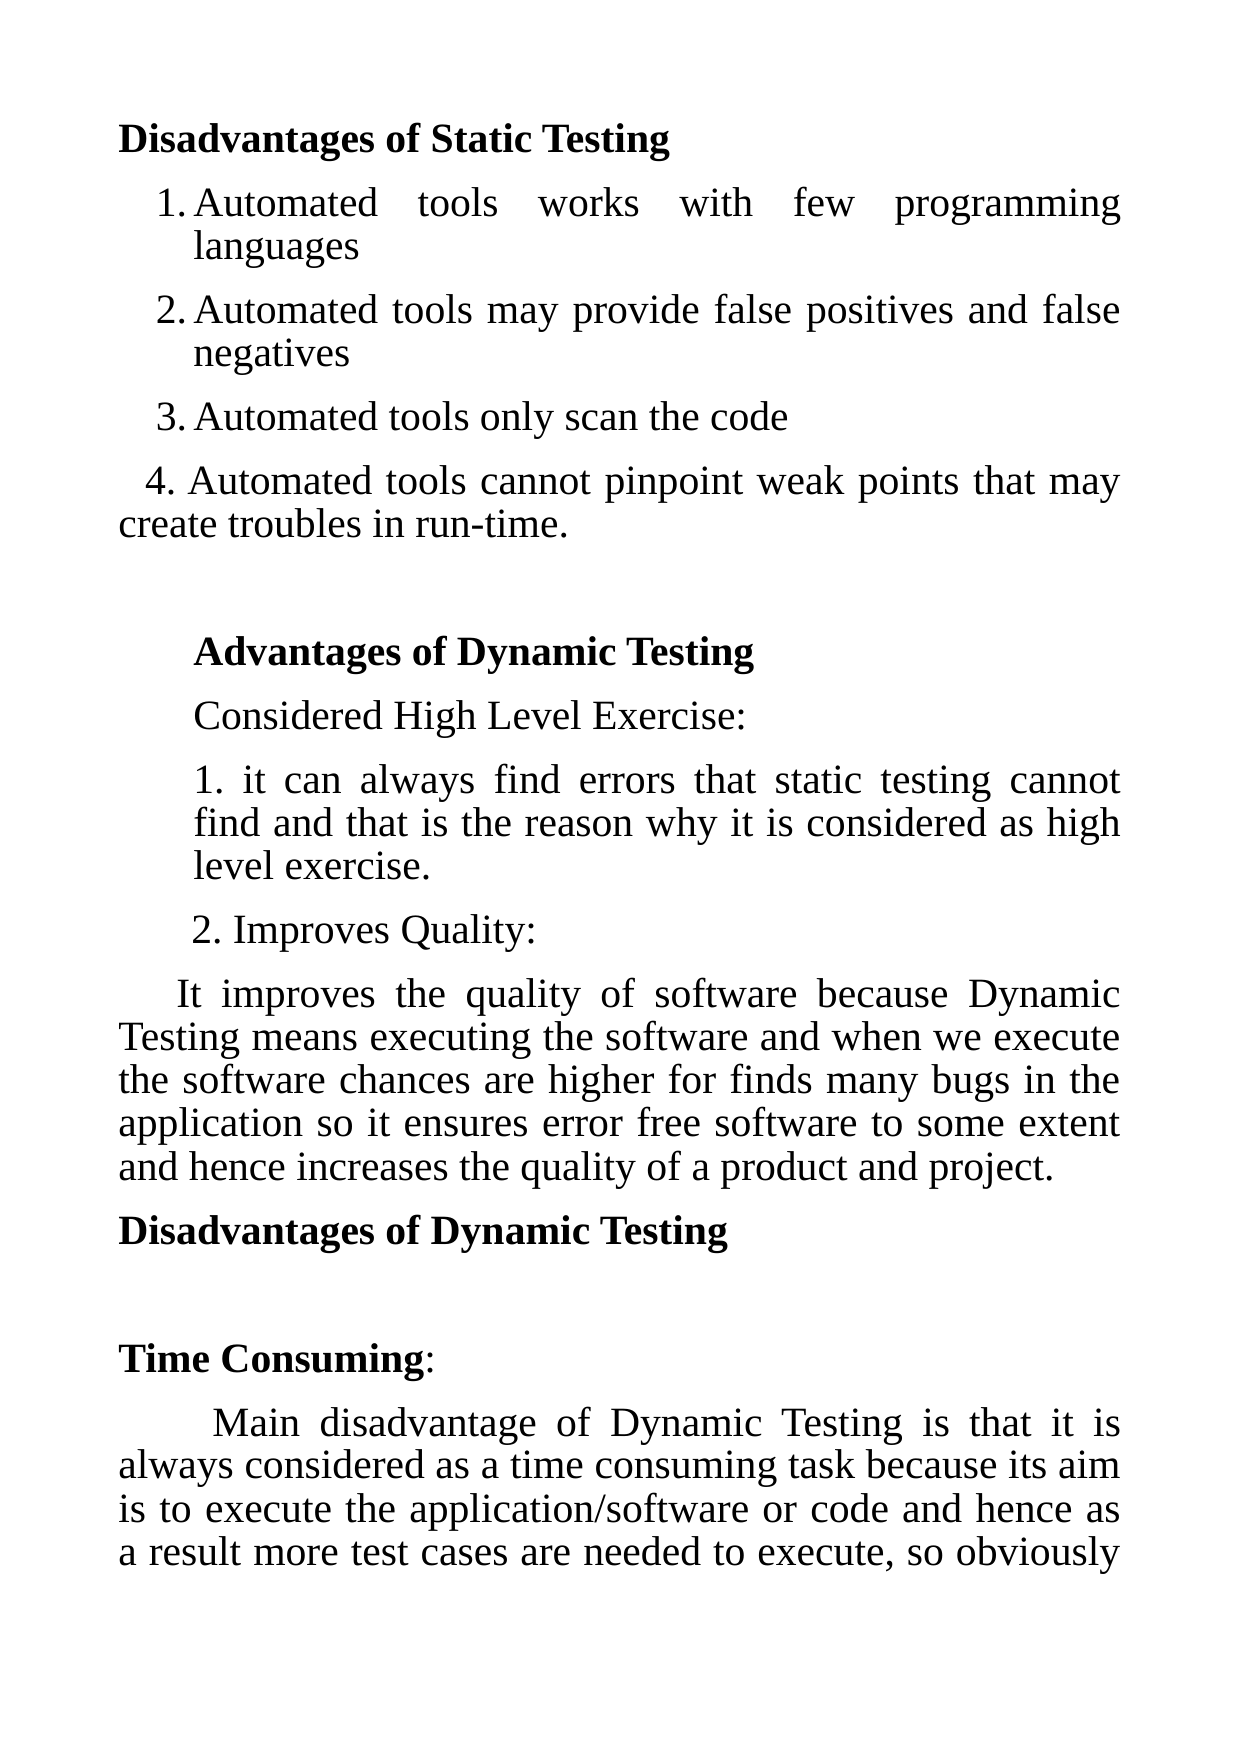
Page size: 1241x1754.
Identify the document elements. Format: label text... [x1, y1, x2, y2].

title Disadvantages of Dynamic Testing [118, 1210, 1122, 1253]
title Automated tools only scan the code [156, 396, 1122, 439]
title Advantages of Dynamic Testing [156, 631, 1122, 674]
title Disadvantages of Static Testing [118, 118, 1122, 161]
title Automated tools may provide false positives and false negatives [156, 289, 1122, 375]
title It improves the quality of software because Dynamic Testing means executing the software and when we execute the software chances are higher for finds many bugs in the application so it ensures error free software to some extent and hence increases the quality of a product and project. [118, 973, 1122, 1189]
title 2. Improves Quality: [118, 909, 1122, 952]
title 1. it can always find errors that static testing cannot find and that is the reason why it is considered as high level exercise. [156, 759, 1122, 888]
title 4. Automated tools cannot pinpoint weak points that may create troubles in run-time. [118, 460, 1122, 546]
title Main disadvantage of Dynamic Testing is that it is always considered as a time consuming task because its aim is to execute the application/software or code and hence as a result more test cases are needed to execute, so obviously [118, 1402, 1122, 1574]
title Considered High Level Exercise: [156, 695, 1122, 738]
title Time Consuming: [118, 1338, 1122, 1381]
title Automated tools works with few programming languages [156, 182, 1122, 268]
